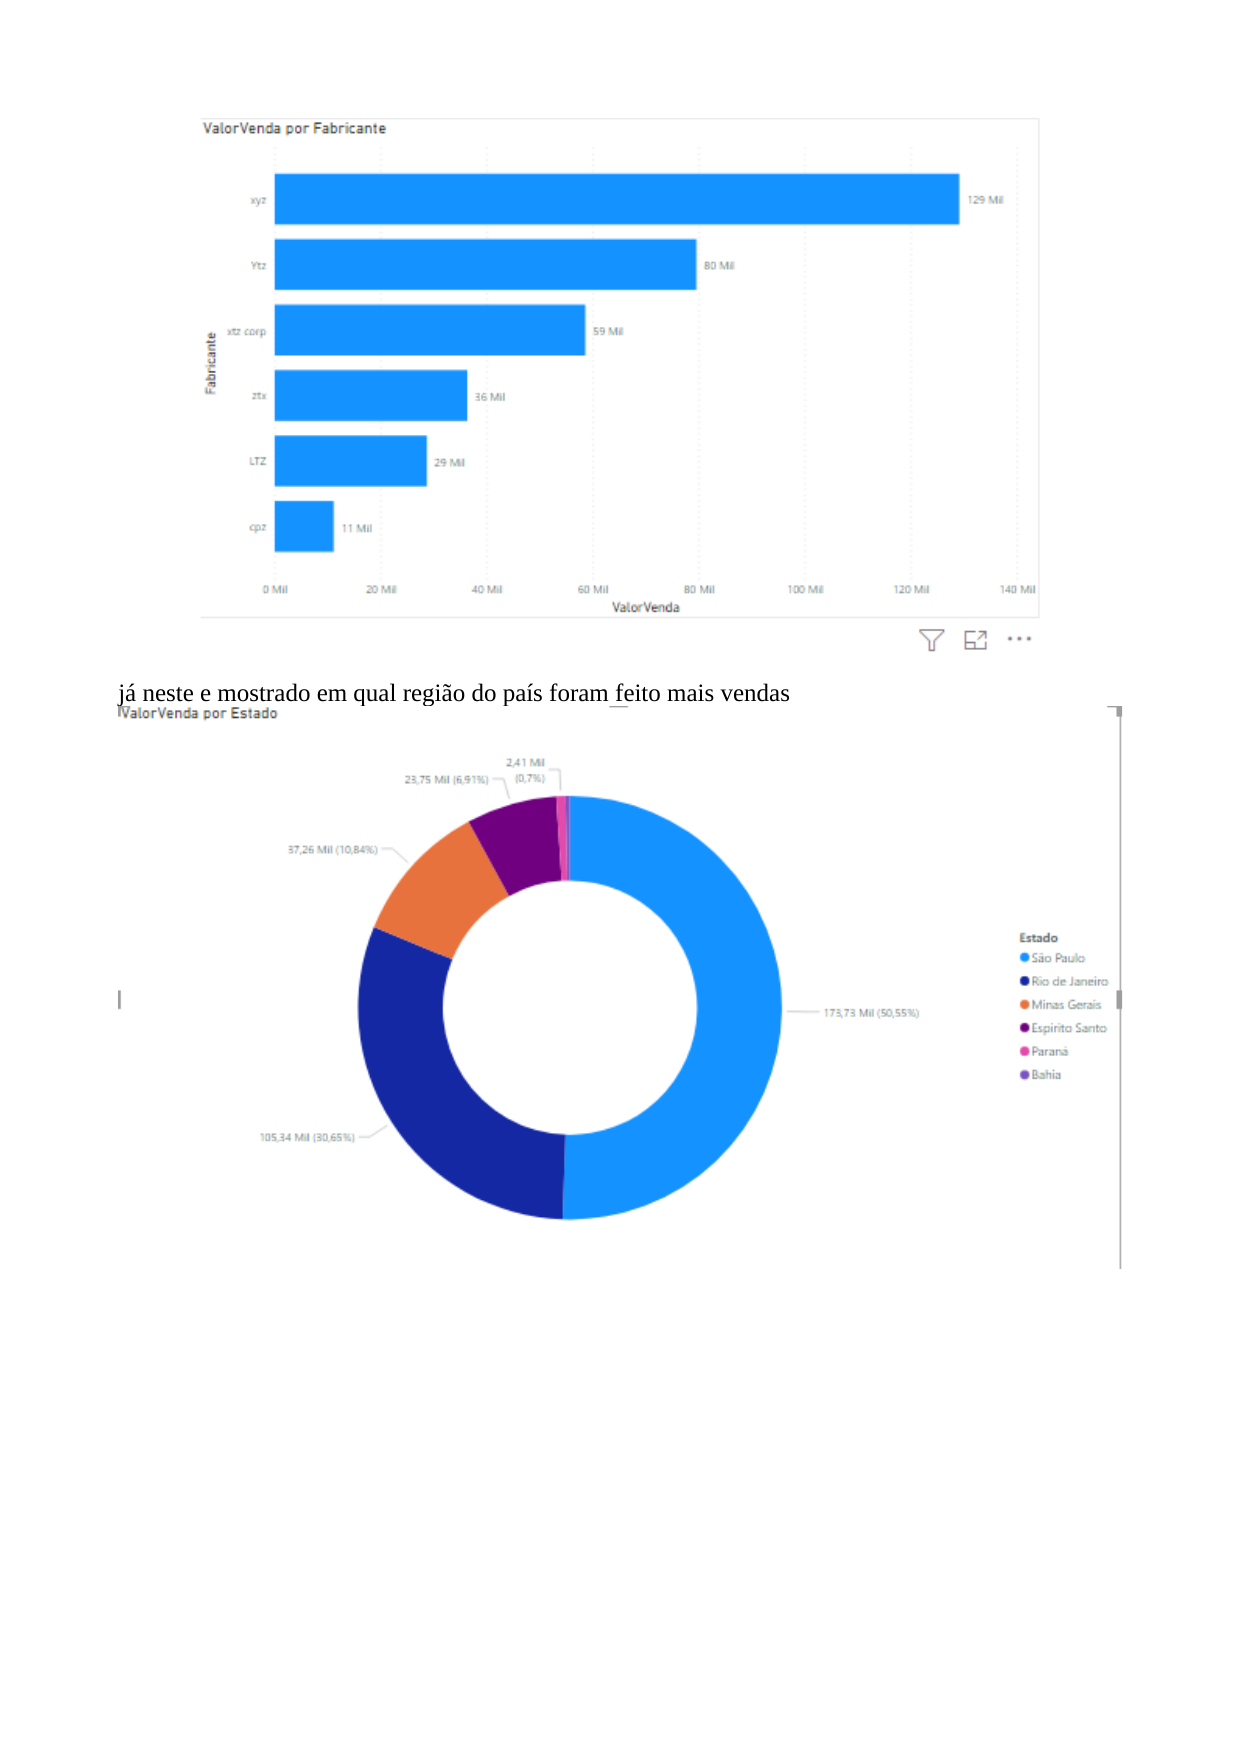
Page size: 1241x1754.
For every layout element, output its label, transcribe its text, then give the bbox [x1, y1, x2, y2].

picture [200, 118, 1040, 678]
text já neste e mostrado em qual região do país foram feito mais vendas [118, 118, 1122, 706]
picture [118, 706, 1123, 1269]
